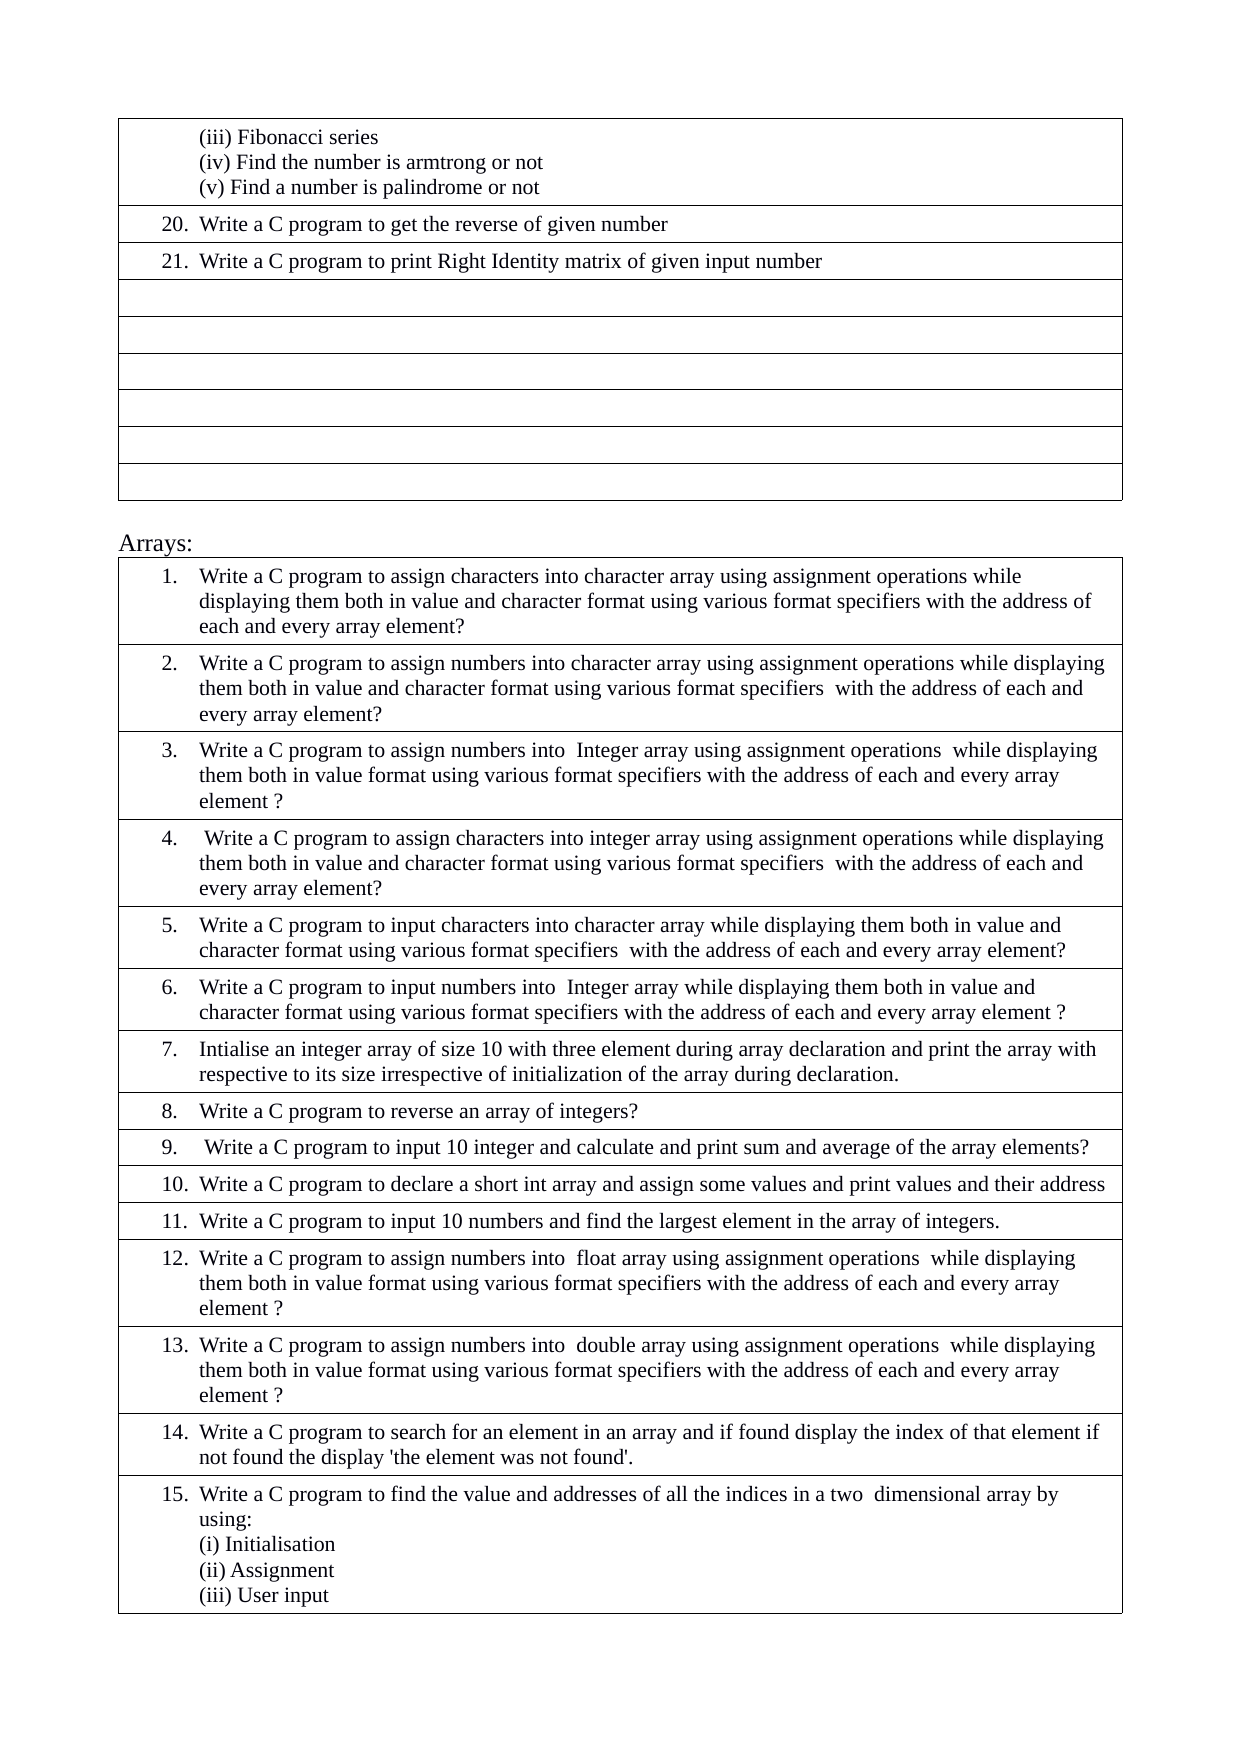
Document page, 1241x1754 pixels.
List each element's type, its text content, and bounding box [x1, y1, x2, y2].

table_cell (iii) Fibonacci series (iv) Find the number is armtrong or not (v) Find a number is palindrome or not [119, 119, 1122, 205]
table_cell Write a C program to input 10 integer and calculate and print sum and average of the array elements? [119, 1130, 1122, 1165]
table_cell [119, 427, 1122, 463]
table_cell Write a C program to find the value and addresses of all the indices in a two dimensional array by using: (i) Initialisation (ii) Assignment (iii) User input [119, 1476, 1122, 1613]
table_cell Write a C program to assign numbers into character array using assignment operations while displaying them both in value and character format using various format specifiers with the address of each and every array element? [119, 645, 1122, 731]
table_cell Intialise an integer array of size 10 with three element during array declaration and print the array with respective to its size irrespective of initialization of the array during declaration. [119, 1031, 1122, 1092]
table_cell [119, 317, 1122, 352]
table_cell Write a C program to assign numbers into double array using assignment operations while displaying them both in value format using various format specifiers with the address of each and every array element ? [119, 1327, 1122, 1413]
table_cell Write a C program to declare a short int array and assign some values and print values and their address [119, 1166, 1122, 1202]
table_cell [119, 464, 1122, 499]
table_cell Write a C program to search for an element in an array and if found display the index of that element if not found the display 'the element was not found'. [119, 1414, 1122, 1475]
table_header Write a C program to assign characters into character array using assignment operations while displaying them both in value and character format using various format specifiers with the address of each and every array element? [119, 558, 1122, 644]
table_cell Write a C program to assign numbers into Integer array using assignment operations while displaying them both in value format using various format specifiers with the address of each and every array element ? [119, 732, 1122, 819]
text Arrays: [118, 528, 1122, 557]
table_cell Write a C program to assign characters into integer array using assignment operations while displaying them both in value and character format using various format specifiers with the address of each and every array element? [119, 820, 1122, 906]
table_cell Write a C program to input characters into character array while displaying them both in value and character format using various format specifiers with the address of each and every array element? [119, 907, 1122, 968]
table_cell [119, 390, 1122, 426]
table_cell Write a C program to print Right Identity matrix of given input number [119, 243, 1122, 279]
table_cell [119, 354, 1122, 389]
table_cell Write a C program to input numbers into Integer array while displaying them both in value and character format using various format specifiers with the address of each and every array element ? [119, 969, 1122, 1030]
table_cell Write a C program to assign numbers into float array using assignment operations while displaying them both in value format using various format specifiers with the address of each and every array element ? [119, 1240, 1122, 1326]
table_cell Write a C program to input 10 numbers and find the largest element in the array of integers. [119, 1203, 1122, 1239]
table_cell Write a C program to reverse an array of integers? [119, 1093, 1122, 1128]
table_cell Write a C program to get the reverse of given number [119, 206, 1122, 242]
table_cell [119, 280, 1122, 316]
